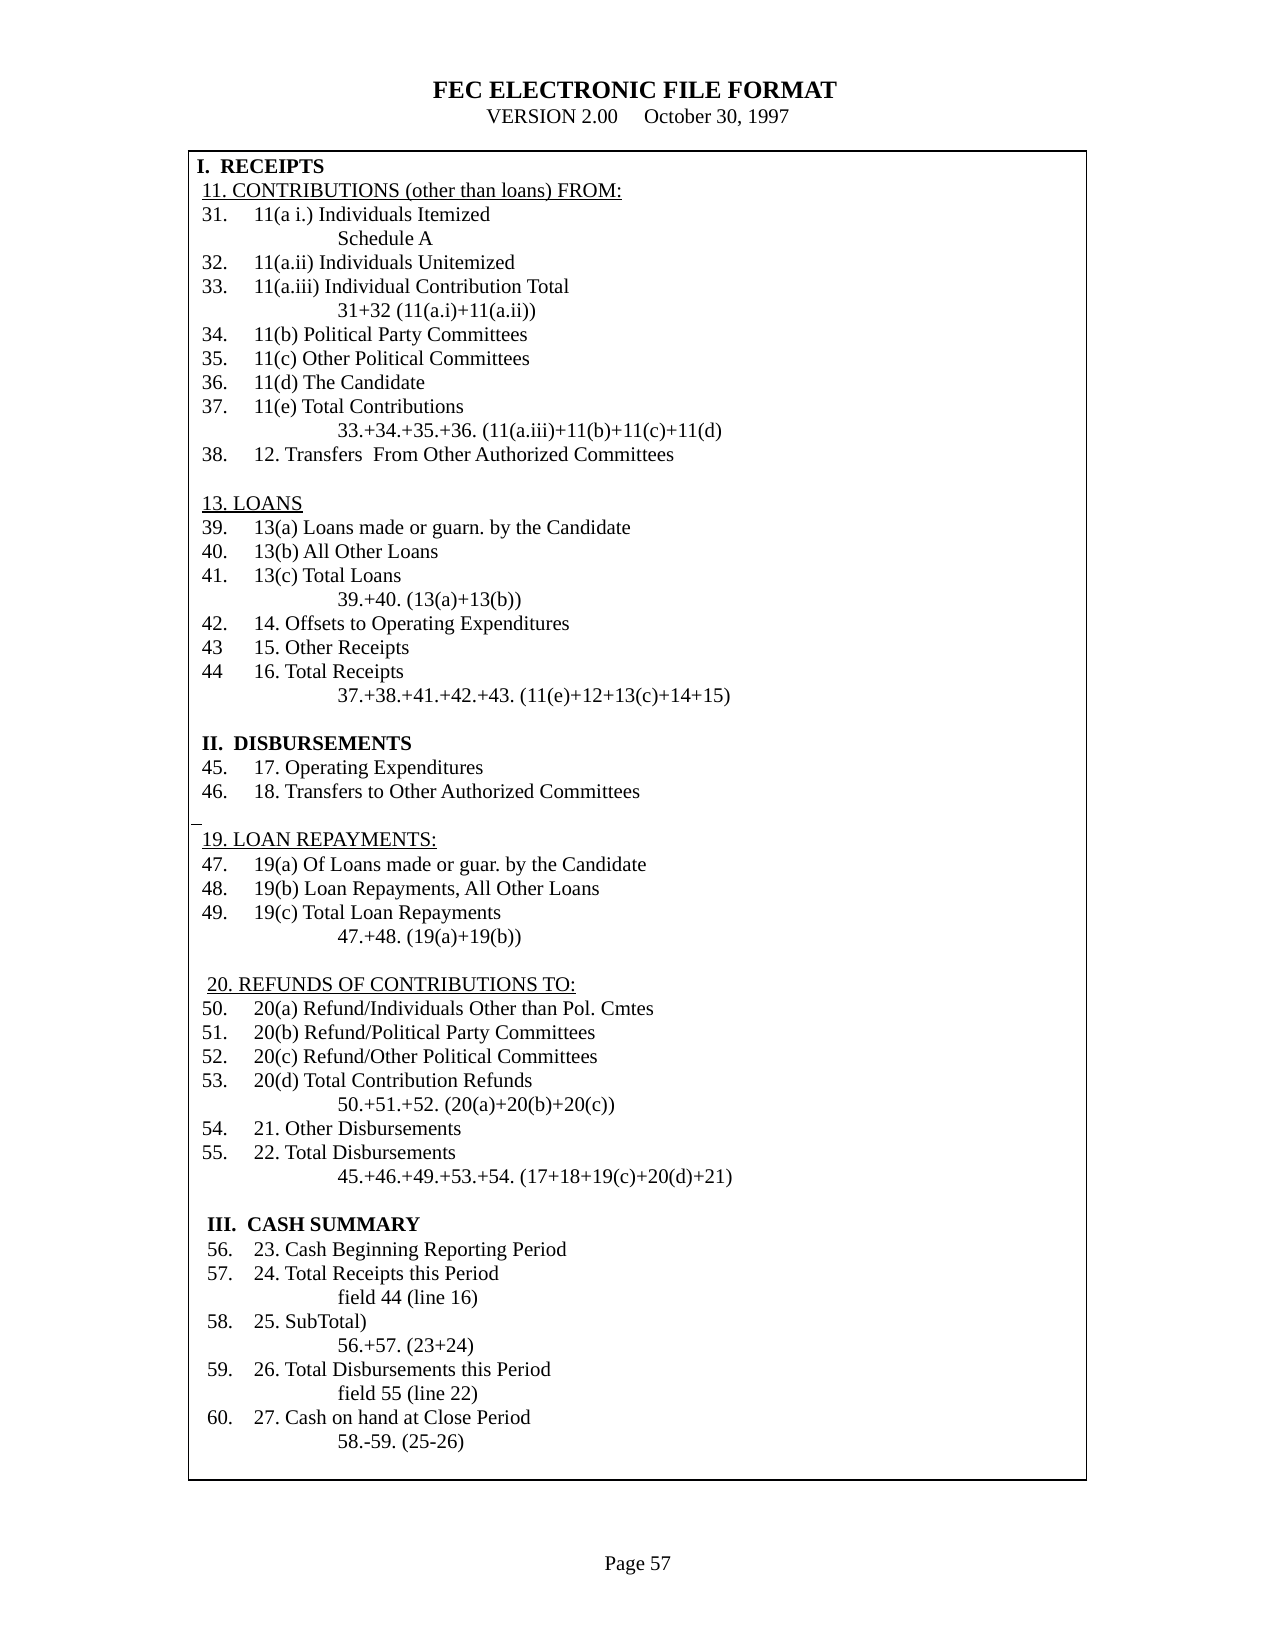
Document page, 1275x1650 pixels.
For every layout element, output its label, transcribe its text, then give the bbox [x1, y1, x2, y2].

text 33. 11(a.iii) Individual Contribution Total [189, 270, 1086, 294]
text 50. 20(a) Refund/Individuals Other than Pol. Cmtes [189, 992, 1086, 1016]
text 20. REFUNDS OF CONTRIBUTIONS TO: [189, 968, 1086, 992]
text 43 15. Other Receipts [189, 631, 1086, 655]
text 47. 19(a) Of Loans made or guar. by the Candidate [189, 848, 1086, 872]
text 60. 27. Cash on hand at Close Period [189, 1401, 1086, 1425]
text field 55 (line 22) [189, 1377, 1086, 1401]
text 55. 22. Total Disbursements [189, 1137, 1086, 1161]
text 45. 17. Operating Expenditures [189, 752, 1086, 776]
text 37.+38.+41.+42.+43. (11(e)+12+13(c)+14+15) [189, 679, 1086, 707]
text 11. CONTRIBUTIONS (other than loans) FROM: [189, 174, 1086, 198]
text 40. 13(b) All Other Loans [189, 535, 1086, 559]
text 58.-59. (25-26) [189, 1425, 1086, 1453]
text 42. 14. Offsets to Operating Expenditures [189, 607, 1086, 631]
text Schedule A [189, 222, 1086, 246]
text 37. 11(e) Total Contributions [189, 391, 1086, 415]
text 46. 18. Transfers to Other Authorized Committees [189, 776, 1086, 803]
text 58. 25. SubTotal) [189, 1305, 1086, 1329]
text 38. 12. Transfers From Other Authorized Committees [189, 439, 1086, 466]
text 53. 20(d) Total Contribution Refunds [189, 1064, 1086, 1088]
text 52. 20(c) Refund/Other Political Committees [189, 1040, 1086, 1064]
text 44 16. Total Receipts [189, 655, 1086, 679]
text 39. 13(a) Loans made or guarn. by the Candidate [189, 511, 1086, 535]
text 13. LOANS [189, 487, 1086, 511]
text III. CASH SUMMARY [189, 1209, 1086, 1233]
text 54. 21. Other Disbursements [189, 1112, 1086, 1137]
text 36. 11(d) The Candidate [189, 367, 1086, 391]
text 39.+40. (13(a)+13(b)) [189, 583, 1086, 607]
text 57. 24. Total Receipts this Period [189, 1257, 1086, 1281]
text II. DISBURSEMENTS [189, 727, 1086, 752]
text 19. LOAN REPAYMENTS: [189, 824, 1086, 848]
text 32. 11(a.ii) Individuals Unitemized [189, 246, 1086, 270]
text 31. 11(a i.) Individuals Itemized [189, 198, 1086, 222]
text I. RECEIPTS [189, 152, 1086, 174]
text 33.+34.+35.+36. (11(a.iii)+11(b)+11(c)+11(d) [189, 415, 1086, 439]
text 50.+51.+52. (20(a)+20(b)+20(c)) [189, 1088, 1086, 1112]
text 45.+46.+49.+53.+54. (17+18+19(c)+20(d)+21) [189, 1161, 1086, 1188]
text 41. 13(c) Total Loans [189, 559, 1086, 583]
text 35. 11(c) Other Political Committees [189, 342, 1086, 367]
text 31+32 (11(a.i)+11(a.ii)) [189, 294, 1086, 318]
text 51. 20(b) Refund/Political Party Committees [189, 1016, 1086, 1040]
text 34. 11(b) Political Party Committees [189, 318, 1086, 342]
text 59. 26. Total Disbursements this Period [189, 1353, 1086, 1377]
text field 44 (line 16) [189, 1281, 1086, 1305]
text 47.+48. (19(a)+19(b)) [189, 920, 1086, 948]
text 56.+57. (23+24) [189, 1329, 1086, 1353]
text 49. 19(c) Total Loan Repayments [189, 896, 1086, 920]
text 56. 23. Cash Beginning Reporting Period [189, 1233, 1086, 1257]
text 48. 19(b) Loan Repayments, All Other Loans [189, 872, 1086, 896]
